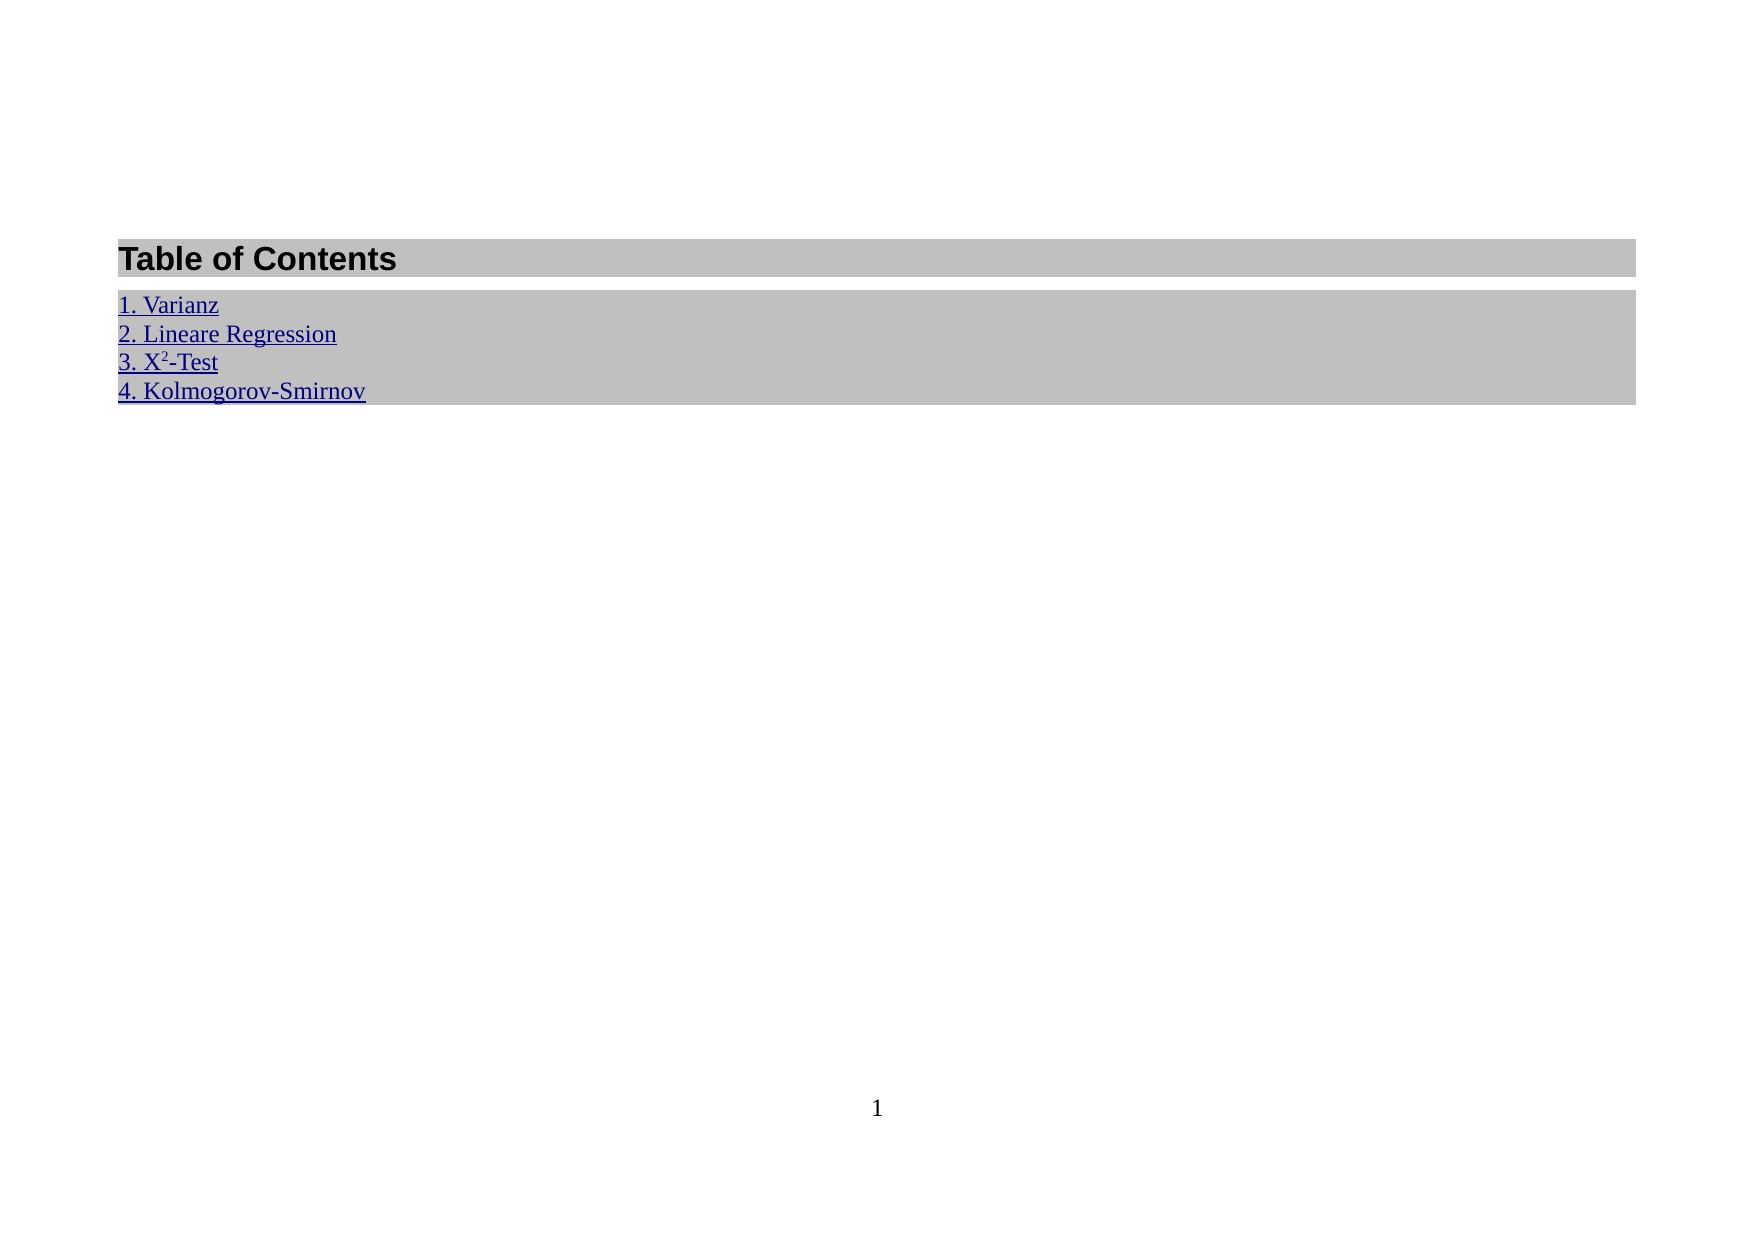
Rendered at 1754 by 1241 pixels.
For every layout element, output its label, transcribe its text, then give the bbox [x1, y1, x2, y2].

text 3. Χ2-Test [118, 347, 1636, 376]
subtitle Table of Contents [118, 239, 1636, 277]
text 4. Kolmogorov-Smirnov [118, 376, 1636, 405]
text 1. Varianz [118, 290, 1636, 319]
text 2. Lineare Regression [118, 319, 1636, 347]
